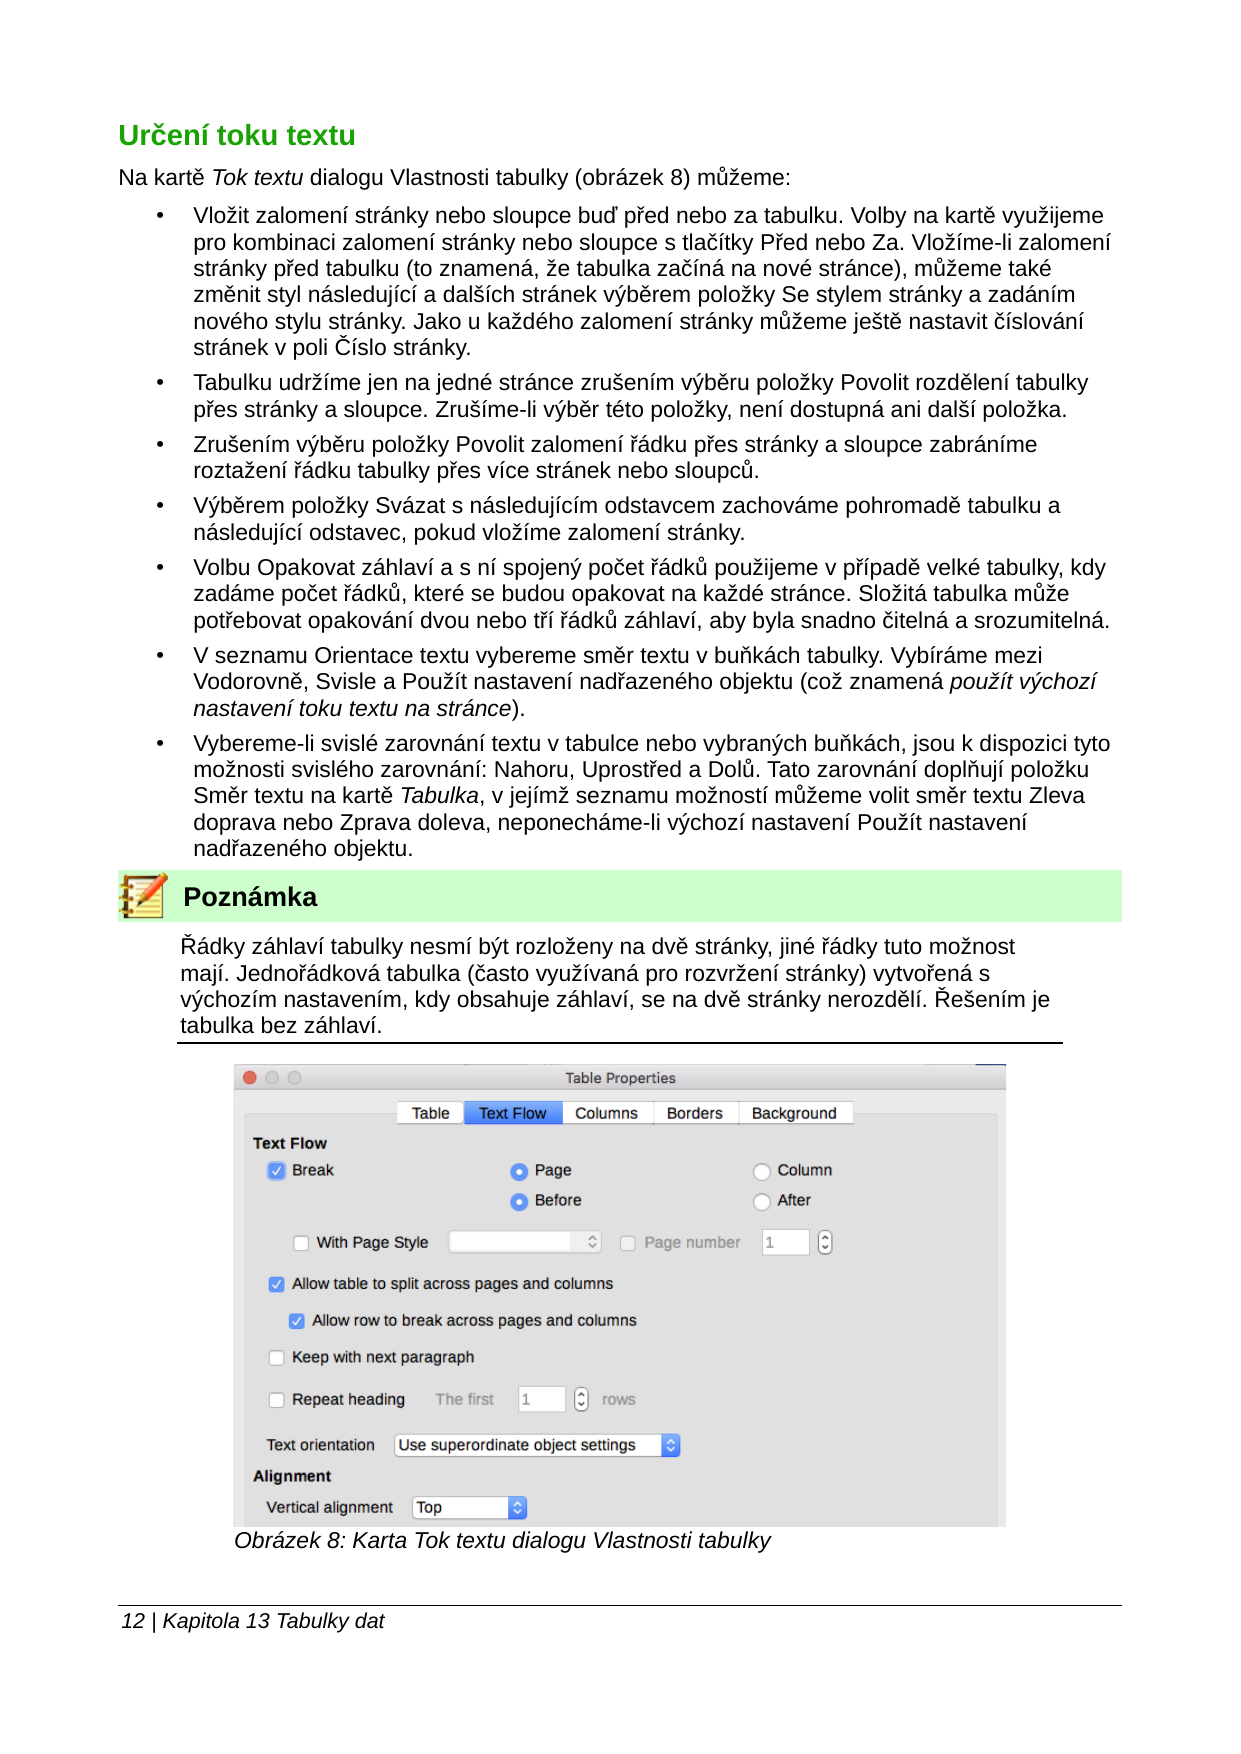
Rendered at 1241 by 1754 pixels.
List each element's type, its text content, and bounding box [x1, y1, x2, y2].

list Vložit zalomení stránky nebo sloupce buď před nebo za tabulku. Volby na kartě využijeme pro kombinaci zalomení stránky nebo sloupce s tlačítky Před nebo Za. Vložíme-li zalomení stránky před tabulku (to znamená, že tabulka začíná na nové stránce), můžeme také změnit styl následující a dalších stránek výběrem položky Se stylem stránky a zadáním nového stylu stránky. Jako u každého zalomení stránky můžeme ještě nastavit číslování stránek v poli Číslo stránky. [156, 202, 1122, 360]
text Obrázek 8: Karta Tok textu dialogu Vlastnosti tabulky [234, 1527, 1006, 1553]
list Zrušením výběru položky Povolit zalomení řádku přes stránky a sloupce zabráníme roztažení řádku tabulky přes více stránek nebo sloupců. [156, 431, 1122, 483]
list Tabulku udržíme jen na jedné stránce zrušením výběru položky Povolit rozdělení tabulky přes stránky a sloupce. Zrušíme-li výběr této položky, není dostupná ani další položka. [156, 369, 1122, 422]
text Řádky záhlaví tabulky nesmí být rozloženy na dvě stránky, jiné řádky tuto možnost mají. Jednořádková tabulka (často využívaná pro rozvržení stránky) vytvořená s výchozím nastavením, kdy obsahuje záhlaví, se na dvě stránky nerozdělí. Řešením je tabulka bez záhlaví. [177, 930, 1063, 1042]
picture [119, 871, 170, 922]
list Vybereme-li svislé zarovnání textu v tabulce nebo vybraných buňkách, jsou k dispozici tyto možnosti svislého zarovnání: Nahoru, Uprostřed a Dolů. Tato zarovnání doplňují položku Směr textu na kartě Tabulka, v jejímž seznamu možností můžeme volit směr textu Zleva doprava nebo Zprava doleva, neponecháme-li výchozí nastavení Použít nastavení nadřazeného objektu. [156, 730, 1122, 862]
subtitle Poznámka [118, 870, 1122, 922]
list V seznamu Orientace textu vybereme směr textu v buňkách tabulky. Vybíráme mezi Vodorovně, Svisle a Použít nastavení nadřazeného objektu (což znamená použít výchozí nastavení toku textu na stránce). [156, 642, 1122, 721]
picture [233, 1064, 1007, 1527]
subtitle Určení toku textu [118, 118, 1122, 152]
list Volbu Opakovat záhlaví a s ní spojený počet řádků použijeme v případě velké tabulky, kdy zadáme počet řádků, které se budou opakovat na každé stránce. Složitá tabulka může potřebovat opakování dvou nebo tří řádků záhlaví, aby byla snadno čitelná a srozumitelná. [156, 554, 1122, 633]
list Na kartě Tok textu dialogu Vlastnosti tabulky (obrázek 8) můžeme: [118, 163, 1122, 190]
list Výběrem položky Svázat s následujícím odstavcem zachováme pohromadě tabulku a následující odstavec, pokud vložíme zalomení stránky. [156, 492, 1122, 545]
